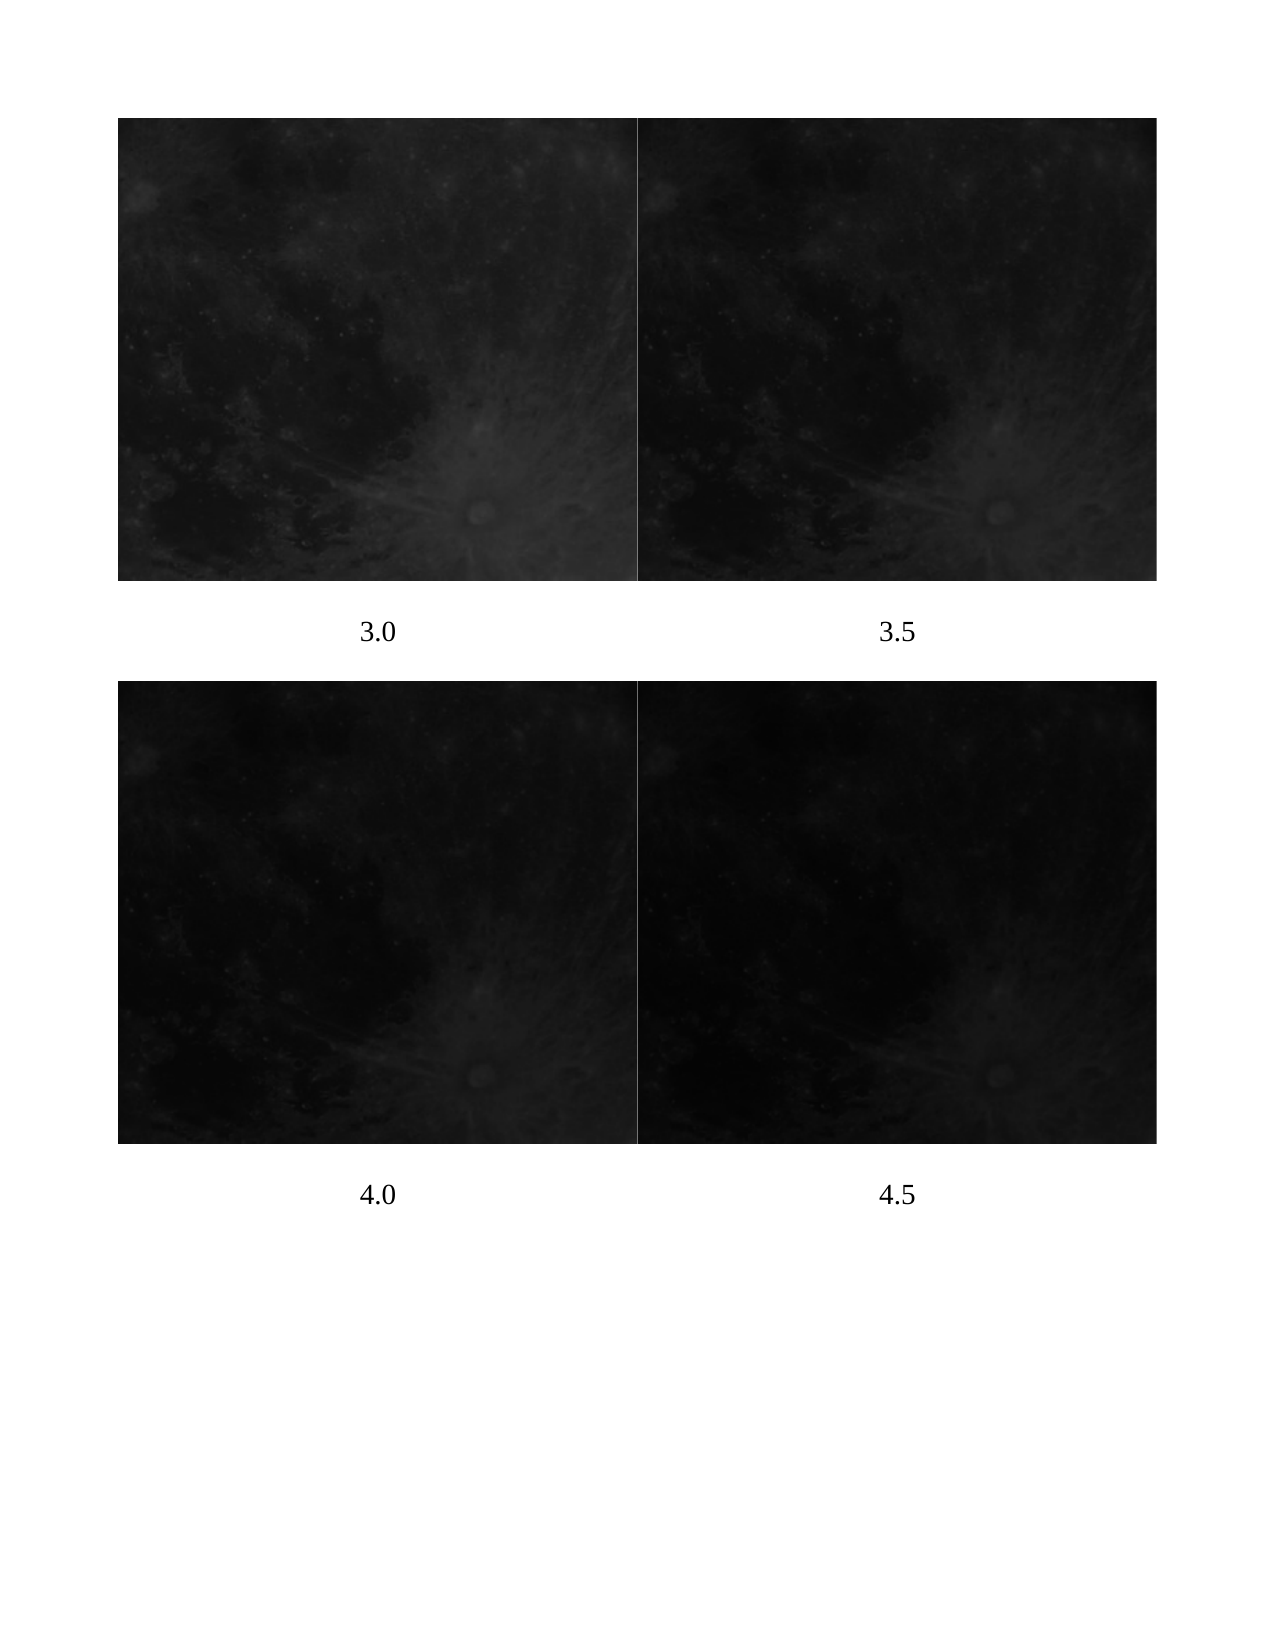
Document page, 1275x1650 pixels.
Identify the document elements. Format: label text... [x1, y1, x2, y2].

table_cell 4.5 [638, 1177, 1157, 1244]
table_cell 3.0 [118, 614, 637, 681]
picture [118, 118, 1157, 581]
table_cell 3.5 [638, 614, 1157, 681]
table_cell 4.0 [118, 1177, 637, 1244]
table_cell [118, 581, 637, 614]
table_cell [638, 1144, 1157, 1177]
picture [118, 681, 1157, 1144]
table_cell [638, 581, 1157, 614]
table_cell [118, 1144, 637, 1177]
